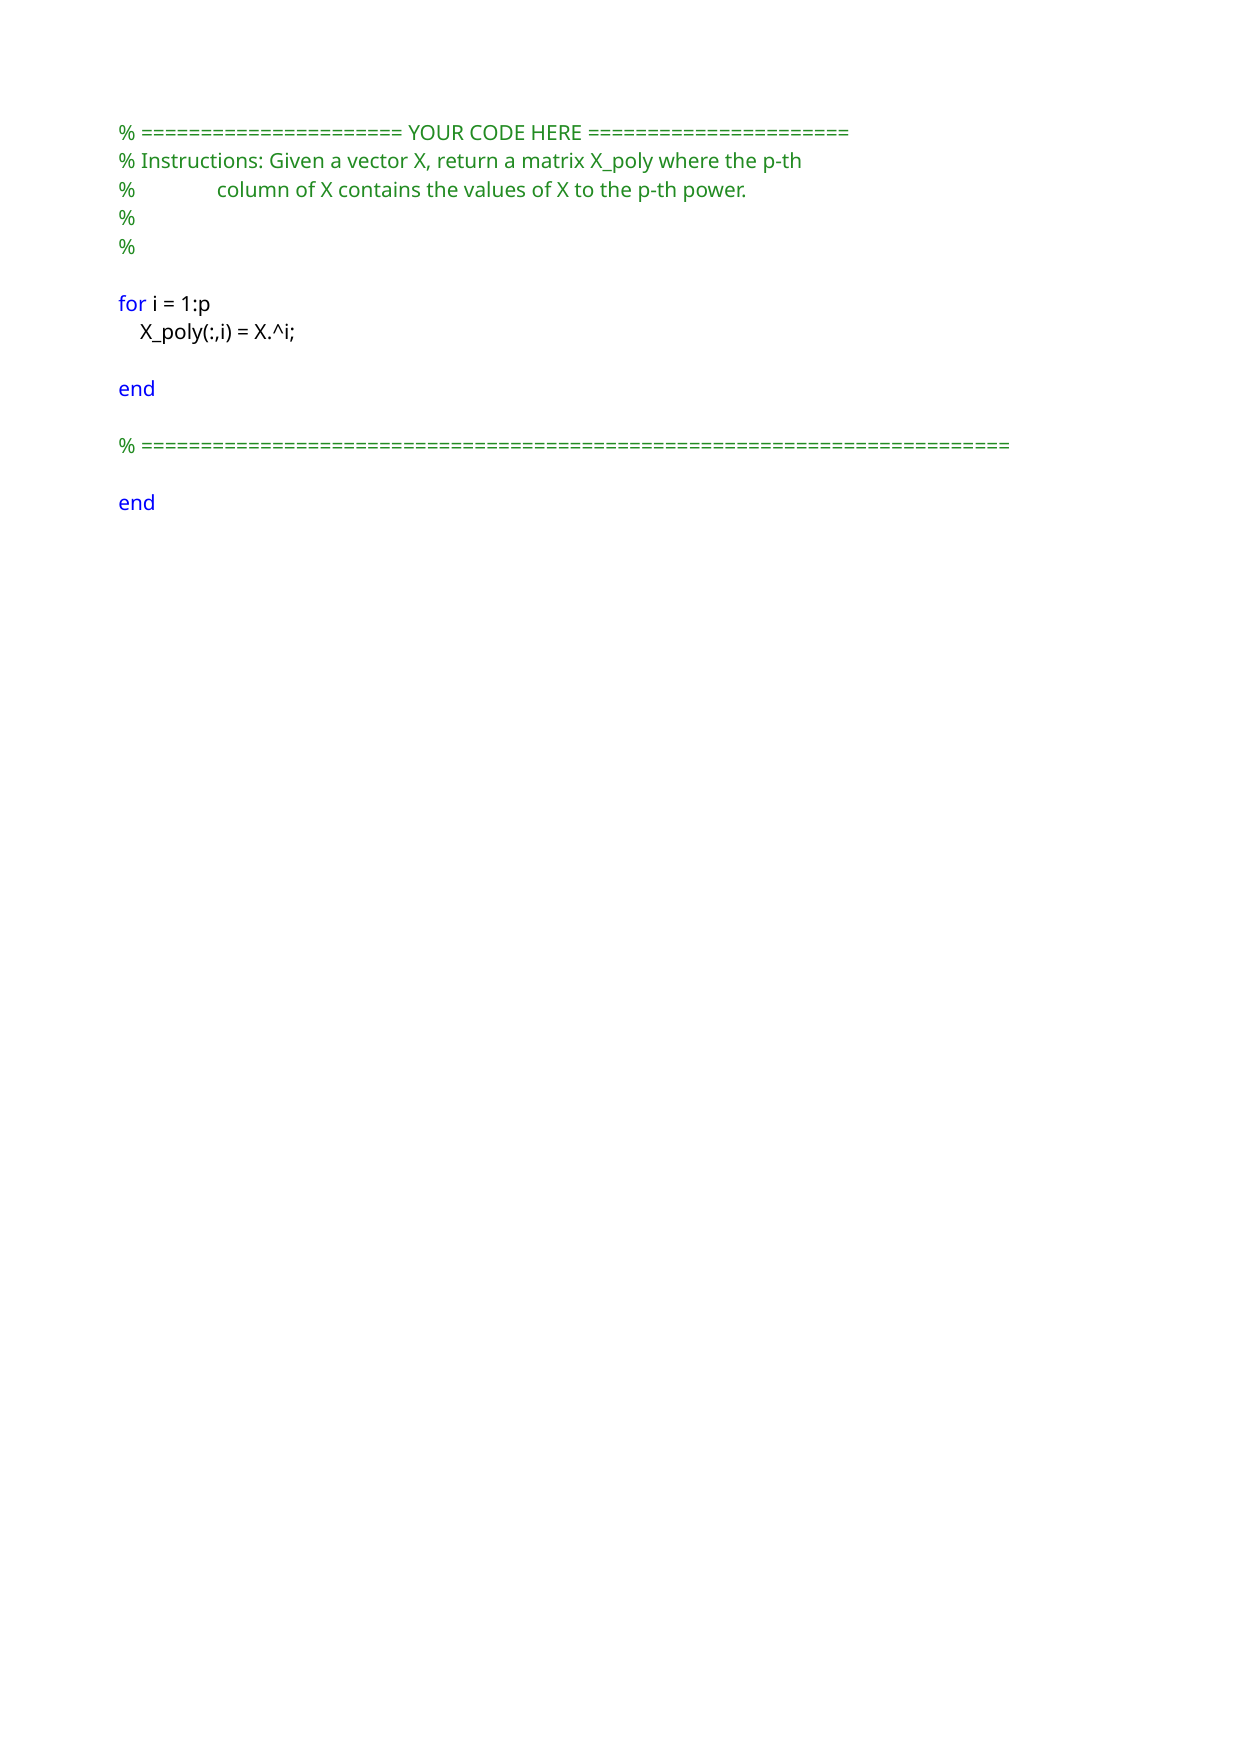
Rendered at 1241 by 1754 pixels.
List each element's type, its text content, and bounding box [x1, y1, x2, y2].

text end [118, 374, 1122, 402]
text % Instructions: Given a vector X, return a matrix X_poly where the p-th [118, 147, 1122, 175]
text end [118, 488, 1122, 516]
text % [118, 203, 1122, 232]
text for i = 1:p [118, 289, 1122, 317]
text X_poly(:,i) = X.^i; [118, 317, 1122, 346]
text % column of X contains the values of X to the p-th power. [118, 175, 1122, 203]
text % ====================== YOUR CODE HERE ====================== [118, 118, 1122, 147]
text % [118, 232, 1122, 260]
text % ========================================================================= [118, 431, 1122, 459]
